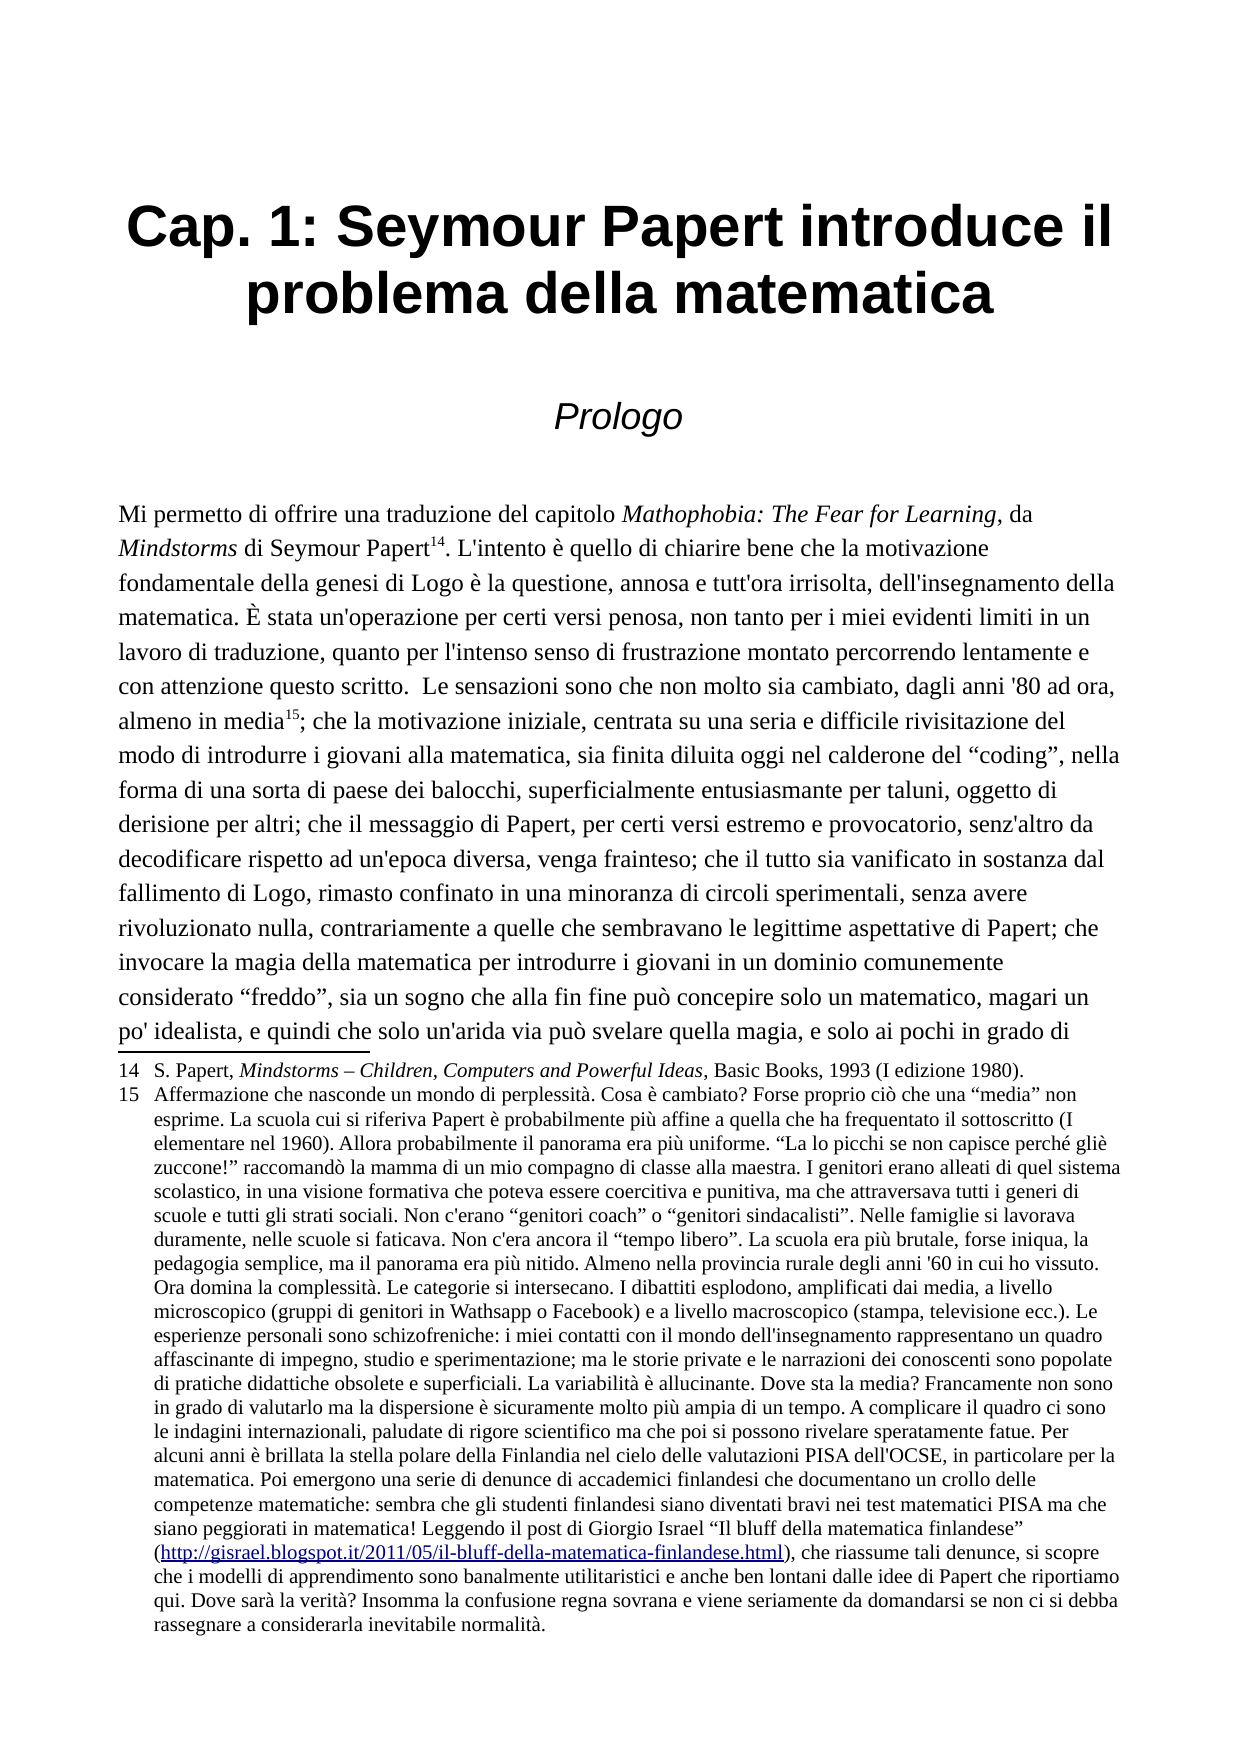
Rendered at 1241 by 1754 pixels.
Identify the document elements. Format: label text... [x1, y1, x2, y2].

text S. Papert, Mindstorms – Children, Computers and Powerful Ideas, Basic Books, 1993 (I edizione 1980). [118, 1058, 1122, 1082]
subtitle Prologo [118, 394, 1122, 437]
title Cap. 1: Seymour Papert introduce il problema della matematica [118, 192, 1122, 326]
text Affermazione che nasconde un mondo di perplessità. Cosa è cambiato? Forse proprio ciò che una “media” non esprime. La scuola cui si riferiva Papert è probabilmente più affine a quella che ha frequentato il sottoscritto (I elementare nel 1960). Allora probabilmente il panorama era più uniforme. “La lo picchi se non capisce perché gliè zuccone!” raccomandò la mamma di un mio compagno di classe alla maestra. I genitori erano alleati di quel sistema scolastico, in una visione formativa che poteva essere coercitiva e punitiva, ma che attraversava tutti i generi di scuole e tutti gli strati sociali. Non c'erano “genitori coach” o “genitori sindacalisti”. Nelle famiglie si lavorava duramente, nelle scuole si faticava. Non c'era ancora il “tempo libero”. La scuola era più brutale, forse iniqua, la pedagogia semplice, ma il panorama era più nitido. Almeno nella provincia rurale degli anni '60 in cui ho vissuto. Ora domina la complessità. Le categorie si intersecano. I dibattiti esplodono, amplificati dai media, a livello microscopico (gruppi di genitori in Wathsapp o Facebook) e a livello macroscopico (stampa, televisione ecc.). Le esperienze personali sono schizofreniche: i miei contatti con il mondo dell'insegnamento rappresentano un quadro affascinante di impegno, studio e sperimentazione; ma le storie private e le narrazioni dei conoscenti sono popolate di pratiche didattiche obsolete e superficiali. La variabilità è allucinante. Dove sta la media? Francamente non sono in grado di valutarlo ma la dispersione è sicuramente molto più ampia di un tempo. A complicare il quadro ci sono le indagini internazionali, paludate di rigore scientifico ma che poi si possono rivelare speratamente fatue. Per alcuni anni è brillata la stella polare della Finlandia nel cielo delle valutazioni PISA dell'OCSE, in particolare per la matematica. Poi emergono una serie di denunce di accademici finlandesi che documentano un crollo delle competenze matematiche: sembra che gli studenti finlandesi siano diventati bravi nei test matematici PISA ma che siano peggiorati in matematica! Leggendo il post di Giorgio Israel “Il bluff della matematica finlandese” (http://gisrael.blogspot.it/2011/05/il-bluff-della-matematica-finlandese.html), che riassume tali denunce, si scopre che i modelli di apprendimento sono banalmente utilitaristici e anche ben lontani dalle idee di Papert che riportiamo qui. Dove sarà la verità? Insomma la confusione regna sovrana e viene seriamente da domandarsi se non ci si debba rassegnare a considerarla inevitabile normalità. [118, 1082, 1122, 1636]
text Mi permetto di offrire una traduzione del capitolo Mathophobia: The Fear for Learning, da Mindstorms di Seymour Papert. L'intento è quello di chiarire bene che la motivazione fondamentale della genesi di Logo è la questione, annosa e tutt'ora irrisolta, dell'insegnamento della matematica. È stata un'operazione per certi versi penosa, non tanto per i miei evidenti limiti in un lavoro di traduzione, quanto per l'intenso senso di frustrazione montato percorrendo lentamente e con attenzione questo scritto. Le sensazioni sono che non molto sia cambiato, dagli anni '80 ad ora, almeno in media; che la motivazione iniziale, centrata su una seria e difficile rivisitazione del modo di introdurre i giovani alla matematica, sia finita diluita oggi nel calderone del “coding”, nella forma di una sorta di paese dei balocchi, superficialmente entusiasmante per taluni, oggetto di derisione per altri; che il messaggio di Papert, per certi versi estremo e provocatorio, senz'altro da decodificare rispetto ad un'epoca diversa, venga frainteso; che il tutto sia vanificato in sostanza dal fallimento di Logo, rimasto confinato in una minoranza di circoli sperimentali, senza avere rivoluzionato nulla, contrariamente a quelle che sembravano le legittime aspettative di Papert; che invocare la magia della matematica per introdurre i giovani in un dominio comunemente considerato “freddo”, sia un sogno che alla fin fine può concepire solo un matematico, magari un po' idealista, e quindi che solo un'arida via può svelare quella magia, e solo ai pochi in grado di [118, 499, 1122, 1045]
